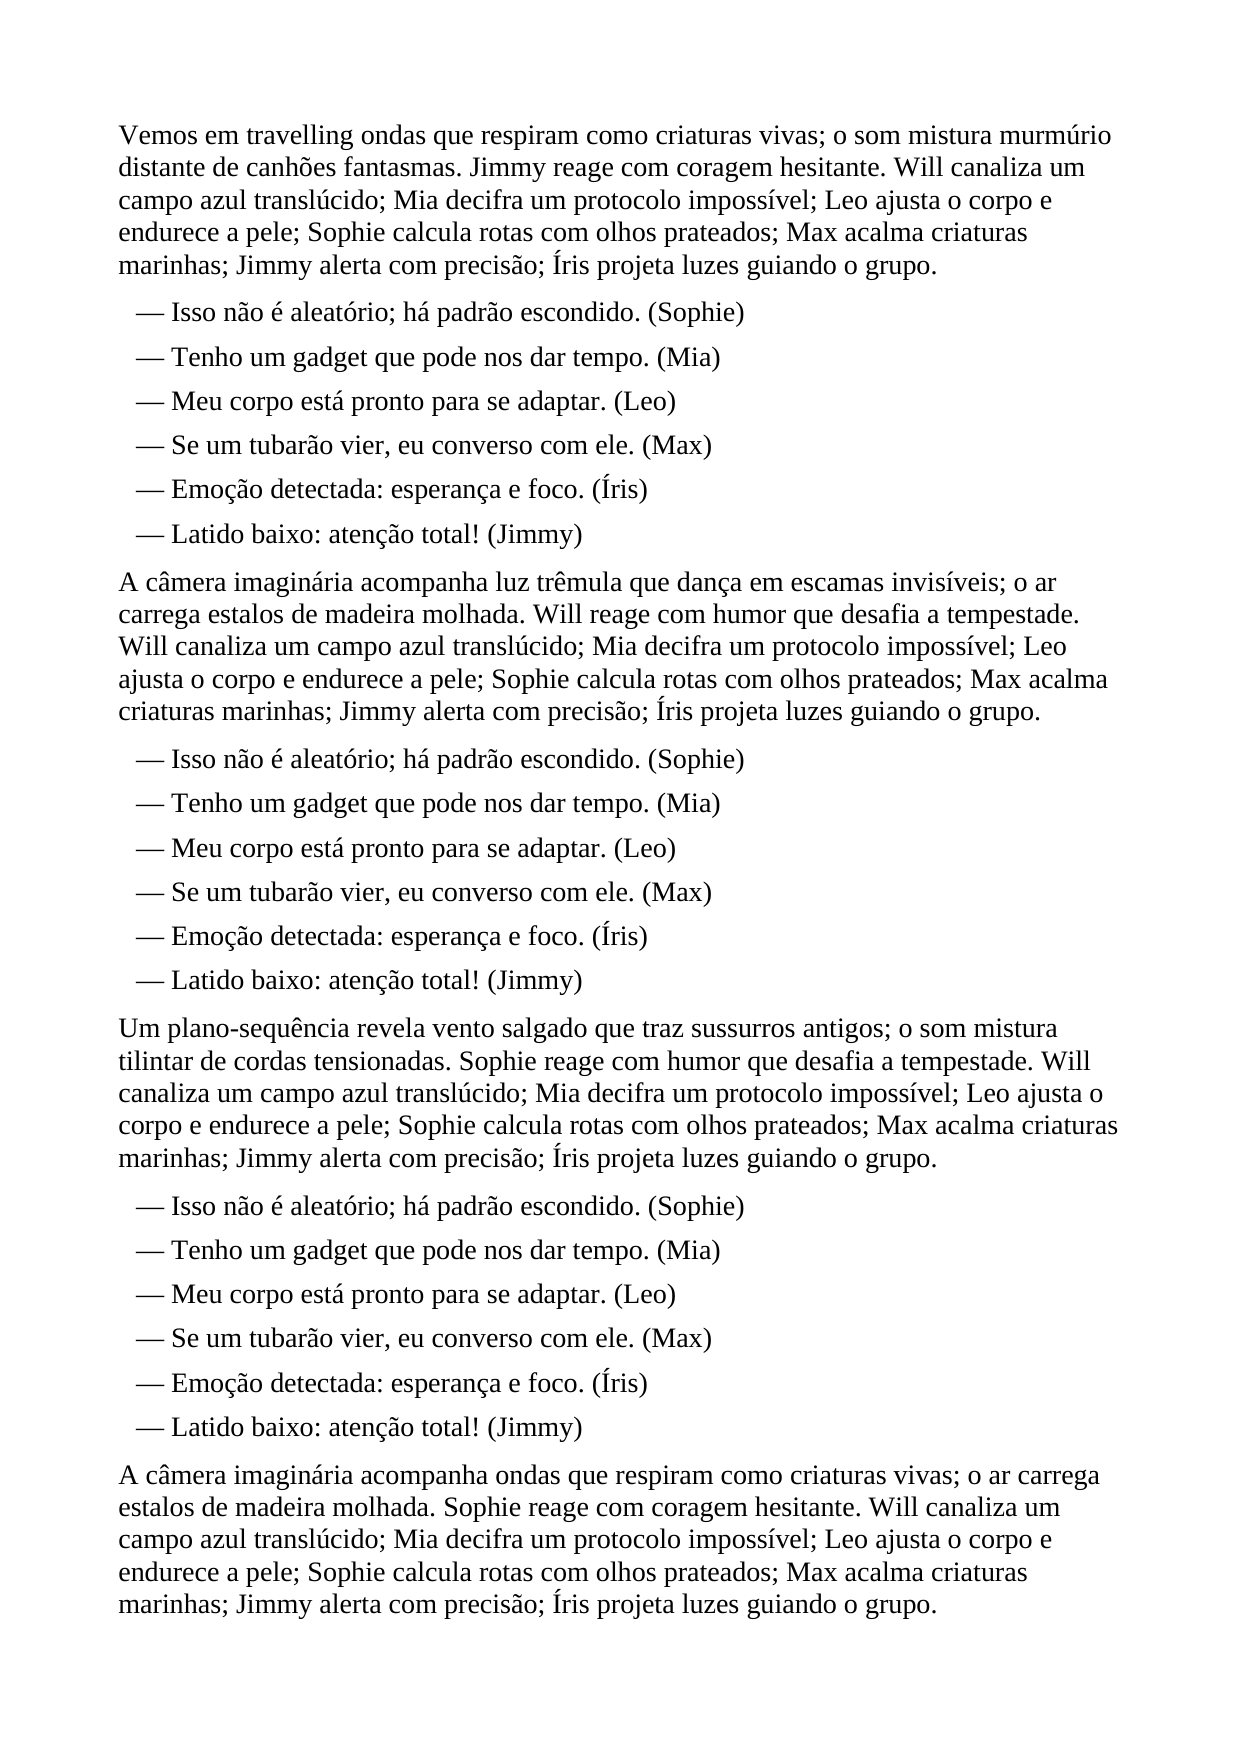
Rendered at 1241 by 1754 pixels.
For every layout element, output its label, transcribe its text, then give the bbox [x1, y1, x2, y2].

text — Se um tubarão vier, eu converso com ele. (Max) [118, 1321, 1122, 1354]
text — Se um tubarão vier, eu converso com ele. (Max) [118, 428, 1122, 461]
text A câmera imaginária acompanha luz trêmula que dança em escamas invisíveis; o ar carrega estalos de madeira molhada. Will reage com humor que desafia a tempestade. Will canaliza um campo azul translúcido; Mia decifra um protocolo impossível; Leo ajusta o corpo e endurece a pele; Sophie calcula rotas com olhos prateados; Max acalma criaturas marinhas; Jimmy alerta com precisão; Íris projeta luzes guiando o grupo. [118, 565, 1122, 727]
text — Tenho um gadget que pode nos dar tempo. (Mia) [118, 340, 1122, 372]
text Um plano-sequência revela vento salgado que traz sussurros antigos; o som mistura tilintar de cordas tensionadas. Sophie reage com humor que desafia a tempestade. Will canaliza um campo azul translúcido; Mia decifra um protocolo impossível; Leo ajusta o corpo e endurece a pele; Sophie calcula rotas com olhos prateados; Max acalma criaturas marinhas; Jimmy alerta com precisão; Íris projeta luzes guiando o grupo. [118, 1011, 1122, 1173]
text — Isso não é aleatório; há padrão escondido. (Sophie) [118, 1189, 1122, 1221]
text — Emoção detectada: esperança e foco. (Íris) [118, 473, 1122, 505]
text A câmera imaginária acompanha ondas que respiram como criaturas vivas; o ar carrega estalos de madeira molhada. Sophie reage com coragem hesitante. Will canaliza um campo azul translúcido; Mia decifra um protocolo impossível; Leo ajusta o corpo e endurece a pele; Sophie calcula rotas com olhos prateados; Max acalma criaturas marinhas; Jimmy alerta com precisão; Íris projeta luzes guiando o grupo. [118, 1458, 1122, 1620]
text — Meu corpo está pronto para se adaptar. (Leo) [118, 831, 1122, 863]
text — Tenho um gadget que pode nos dar tempo. (Mia) [118, 1233, 1122, 1265]
text — Meu corpo está pronto para se adaptar. (Leo) [118, 384, 1122, 416]
text — Isso não é aleatório; há padrão escondido. (Sophie) [118, 296, 1122, 328]
text Vemos em travelling ondas que respiram como criaturas vivas; o som mistura murmúrio distante de canhões fantasmas. Jimmy reage com coragem hesitante. Will canaliza um campo azul translúcido; Mia decifra um protocolo impossível; Leo ajusta o corpo e endurece a pele; Sophie calcula rotas com olhos prateados; Max acalma criaturas marinhas; Jimmy alerta com precisão; Íris projeta luzes guiando o grupo. [118, 118, 1122, 280]
text — Latido baixo: atenção total! (Jimmy) [118, 517, 1122, 549]
text — Tenho um gadget que pode nos dar tempo. (Mia) [118, 786, 1122, 819]
text — Emoção detectada: esperança e foco. (Íris) [118, 919, 1122, 952]
text — Emoção detectada: esperança e foco. (Íris) [118, 1366, 1122, 1398]
text — Latido baixo: atenção total! (Jimmy) [118, 1410, 1122, 1442]
text — Meu corpo está pronto para se adaptar. (Leo) [118, 1277, 1122, 1309]
text — Se um tubarão vier, eu converso com ele. (Max) [118, 875, 1122, 907]
text — Isso não é aleatório; há padrão escondido. (Sophie) [118, 742, 1122, 774]
text — Latido baixo: atenção total! (Jimmy) [118, 963, 1122, 996]
